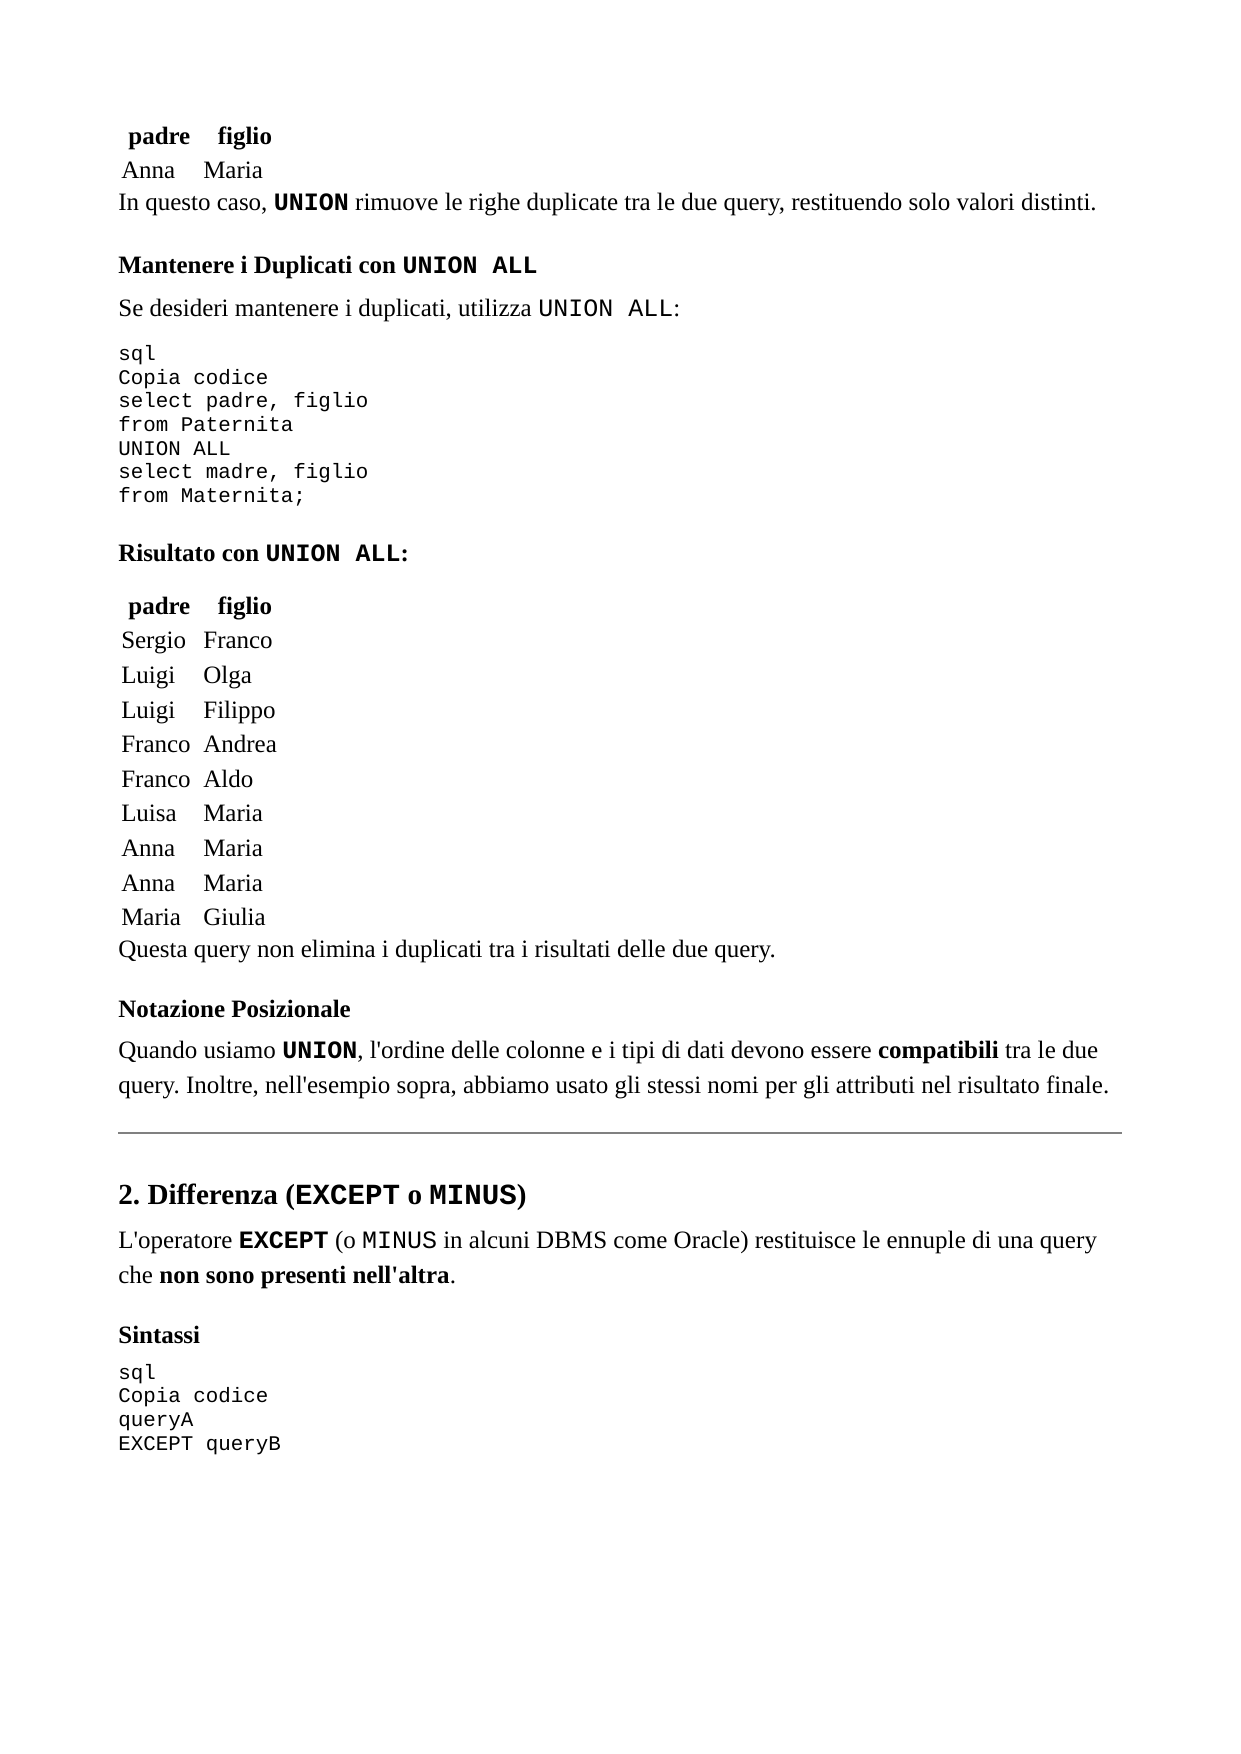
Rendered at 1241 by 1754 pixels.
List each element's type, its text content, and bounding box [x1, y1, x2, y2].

table_header figlio [200, 118, 289, 153]
table_cell Filippo [200, 692, 289, 726]
table_header padre [118, 118, 200, 153]
subtitle Mantenere i Duplicati con UNION ALL [118, 250, 1122, 281]
table_cell Luisa [118, 796, 200, 830]
table_cell Franco [118, 761, 200, 796]
table_cell Franco [200, 623, 289, 657]
text select madre, figlio [118, 461, 1122, 485]
table_cell Anna [118, 153, 200, 187]
text EXCEPT queryB [118, 1433, 1122, 1456]
text In questo caso, UNION rimuove le righe duplicate tra le due query, restituendo solo valori distinti. [118, 187, 1122, 218]
table_cell Maria [200, 865, 289, 899]
table_cell Giulia [200, 899, 289, 934]
table_cell Sergio [118, 623, 200, 657]
table_cell Maria [118, 899, 200, 934]
table_header figlio [200, 588, 289, 623]
table_cell Maria [200, 153, 289, 187]
table_cell Anna [118, 865, 200, 899]
text L'operatore EXCEPT (o MINUS in alcuni DBMS come Oracle) restituisce le ennuple di una query che non sono presenti nell'altra. [118, 1225, 1122, 1289]
text UNION ALL [118, 438, 1122, 461]
table_cell Anna [118, 830, 200, 865]
text Copia codice [118, 1386, 1122, 1409]
text from Maternita; [118, 485, 1122, 509]
table_cell Maria [200, 796, 289, 830]
text Copia codice [118, 367, 1122, 390]
table_cell Olga [200, 657, 289, 692]
table_cell Maria [200, 830, 289, 865]
text Risultato con UNION ALL: [118, 538, 1122, 569]
table_header padre [118, 588, 200, 623]
text queryA [118, 1409, 1122, 1433]
subtitle 2. Differenza (EXCEPT o MINUS) [118, 1177, 1122, 1213]
text Quando usiamo UNION, l'ordine delle colonne e i tipi di dati devono essere compatibili tra le due query. Inoltre, nell'esempio sopra, abbiamo usato gli stessi nomi per gli attributi nel risultato finale. [118, 1035, 1122, 1099]
table_cell Andrea [200, 726, 289, 761]
text Se desideri mantenere i duplicati, utilizza UNION ALL: [118, 293, 1122, 324]
table_cell Luigi [118, 692, 200, 726]
table_cell Aldo [200, 761, 289, 796]
text sql [118, 343, 1122, 367]
text Questa query non elimina i duplicati tra i risultati delle due query. [118, 934, 1122, 963]
text sql [118, 1362, 1122, 1386]
subtitle Notazione Posizionale [118, 994, 1122, 1023]
text from Paternita [118, 414, 1122, 438]
text select padre, figlio [118, 390, 1122, 414]
table_cell Luigi [118, 657, 200, 692]
table_cell Franco [118, 726, 200, 761]
subtitle Sintassi [118, 1321, 1122, 1349]
